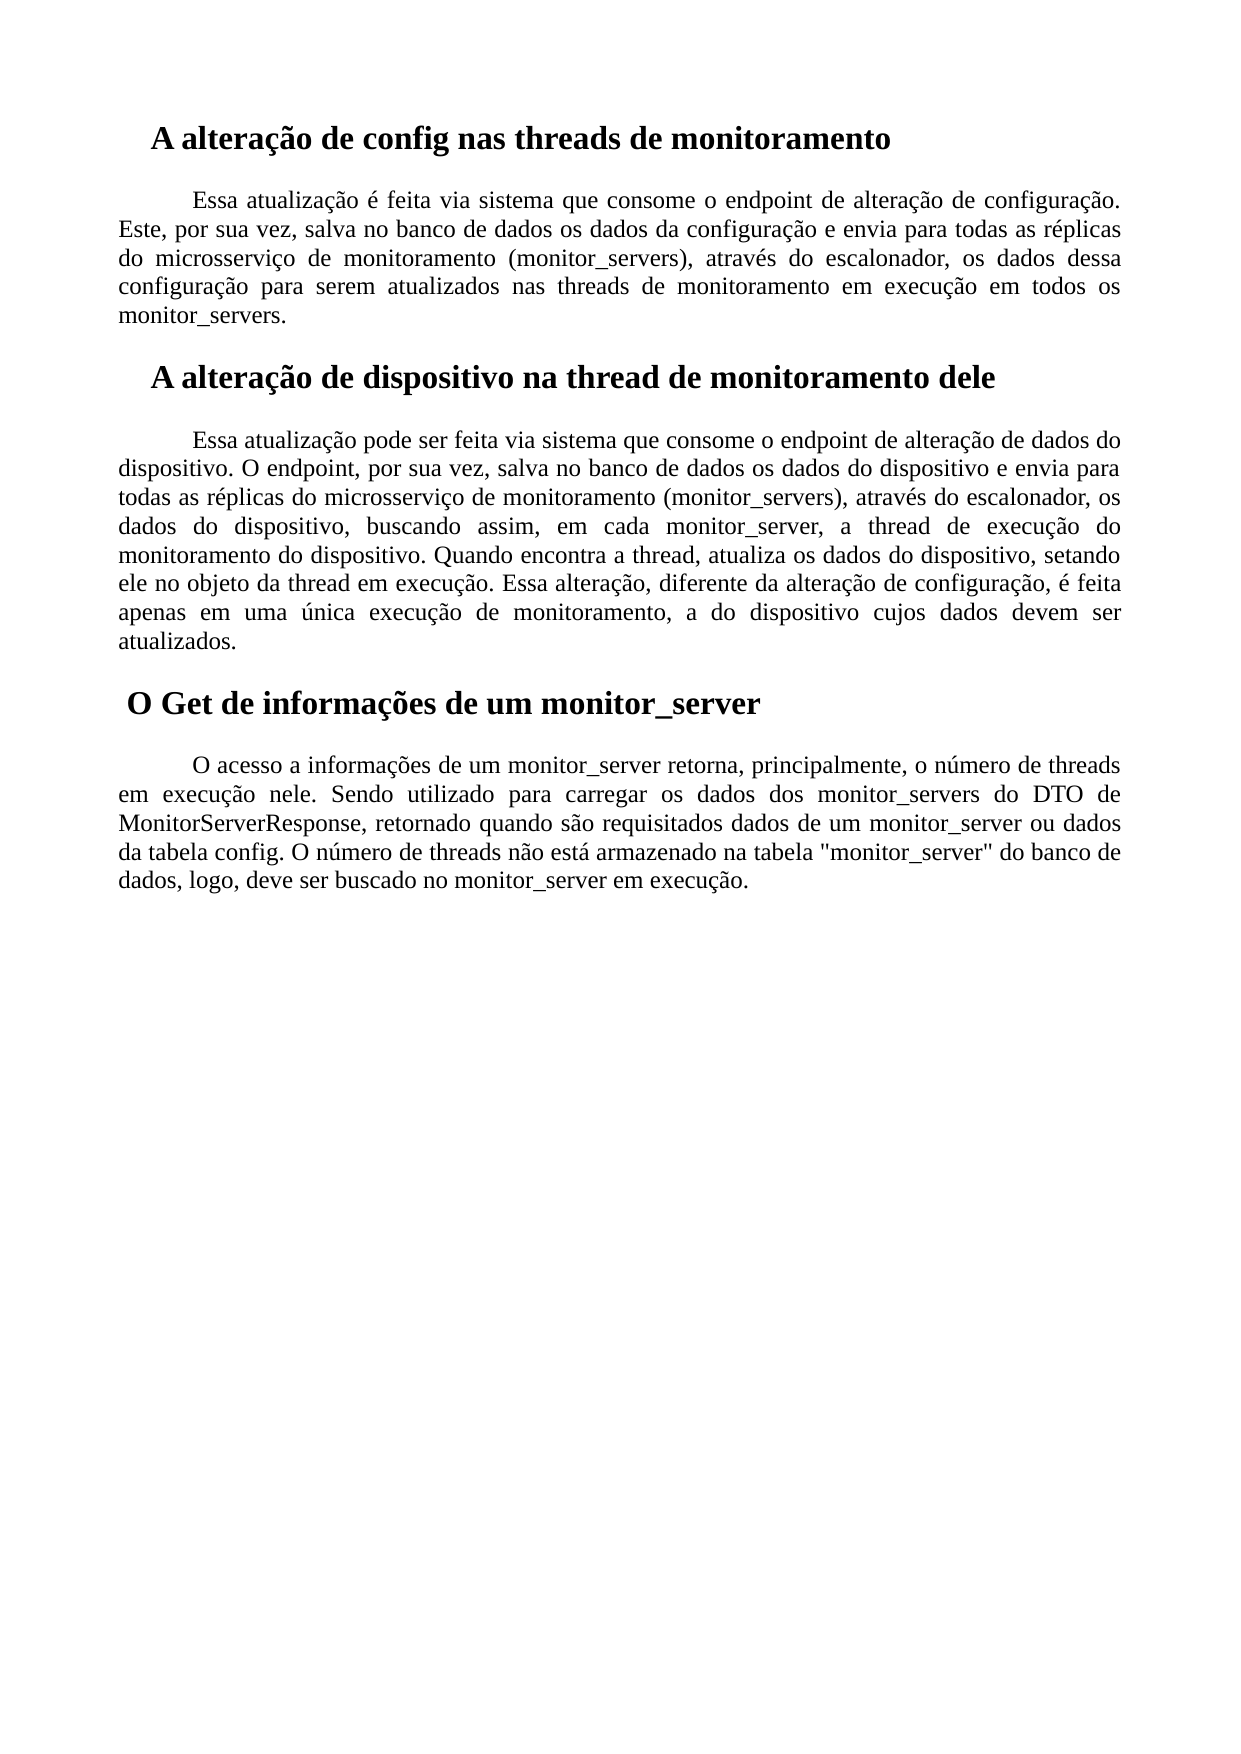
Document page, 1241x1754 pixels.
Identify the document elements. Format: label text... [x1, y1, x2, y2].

text Essa atualização é feita via sistema que consome o endpoint de alteração de configuração. Este, por sua vez, salva no banco de dados os dados da configuração e envia para todas as réplicas do microsserviço de monitoramento (monitor_servers), através do escalonador, os dados dessa configuração para serem atualizados nas threads de monitoramento em execução em todos os monitor_servers. [118, 185, 1122, 329]
text 📝 A alteração de dispositivo na thread de monitoramento dele [118, 358, 1122, 396]
text 🧑‍💻 O Get de informações de um monitor_server [118, 683, 1122, 722]
text 📑 A alteração de config nas threads de monitoramento [118, 118, 1122, 156]
text Essa atualização pode ser feita via sistema que consome o endpoint de alteração de dados do dispositivo. O endpoint, por sua vez, salva no banco de dados os dados do dispositivo e envia para todas as réplicas do microsserviço de monitoramento (monitor_servers), através do escalonador, os dados do dispositivo, buscando assim, em cada monitor_server, a thread de execução do monitoramento do dispositivo. Quando encontra a thread, atualiza os dados do dispositivo, setando ele no objeto da thread em execução. Essa alteração, diferente da alteração de configuração, é feita apenas em uma única execução de monitoramento, a do dispositivo cujos dados devem ser atualizados. [118, 425, 1122, 655]
text O acesso a informações de um monitor_server retorna, principalmente, o número de threads em execução nele. Sendo utilizado para carregar os dados dos monitor_servers do DTO de MonitorServerResponse, retornado quando são requisitados dados de um monitor_server ou dados da tabela config. O número de threads não está armazenado na tabela "monitor_server" do banco de dados, logo, deve ser buscado no monitor_server em execução. [118, 751, 1122, 894]
